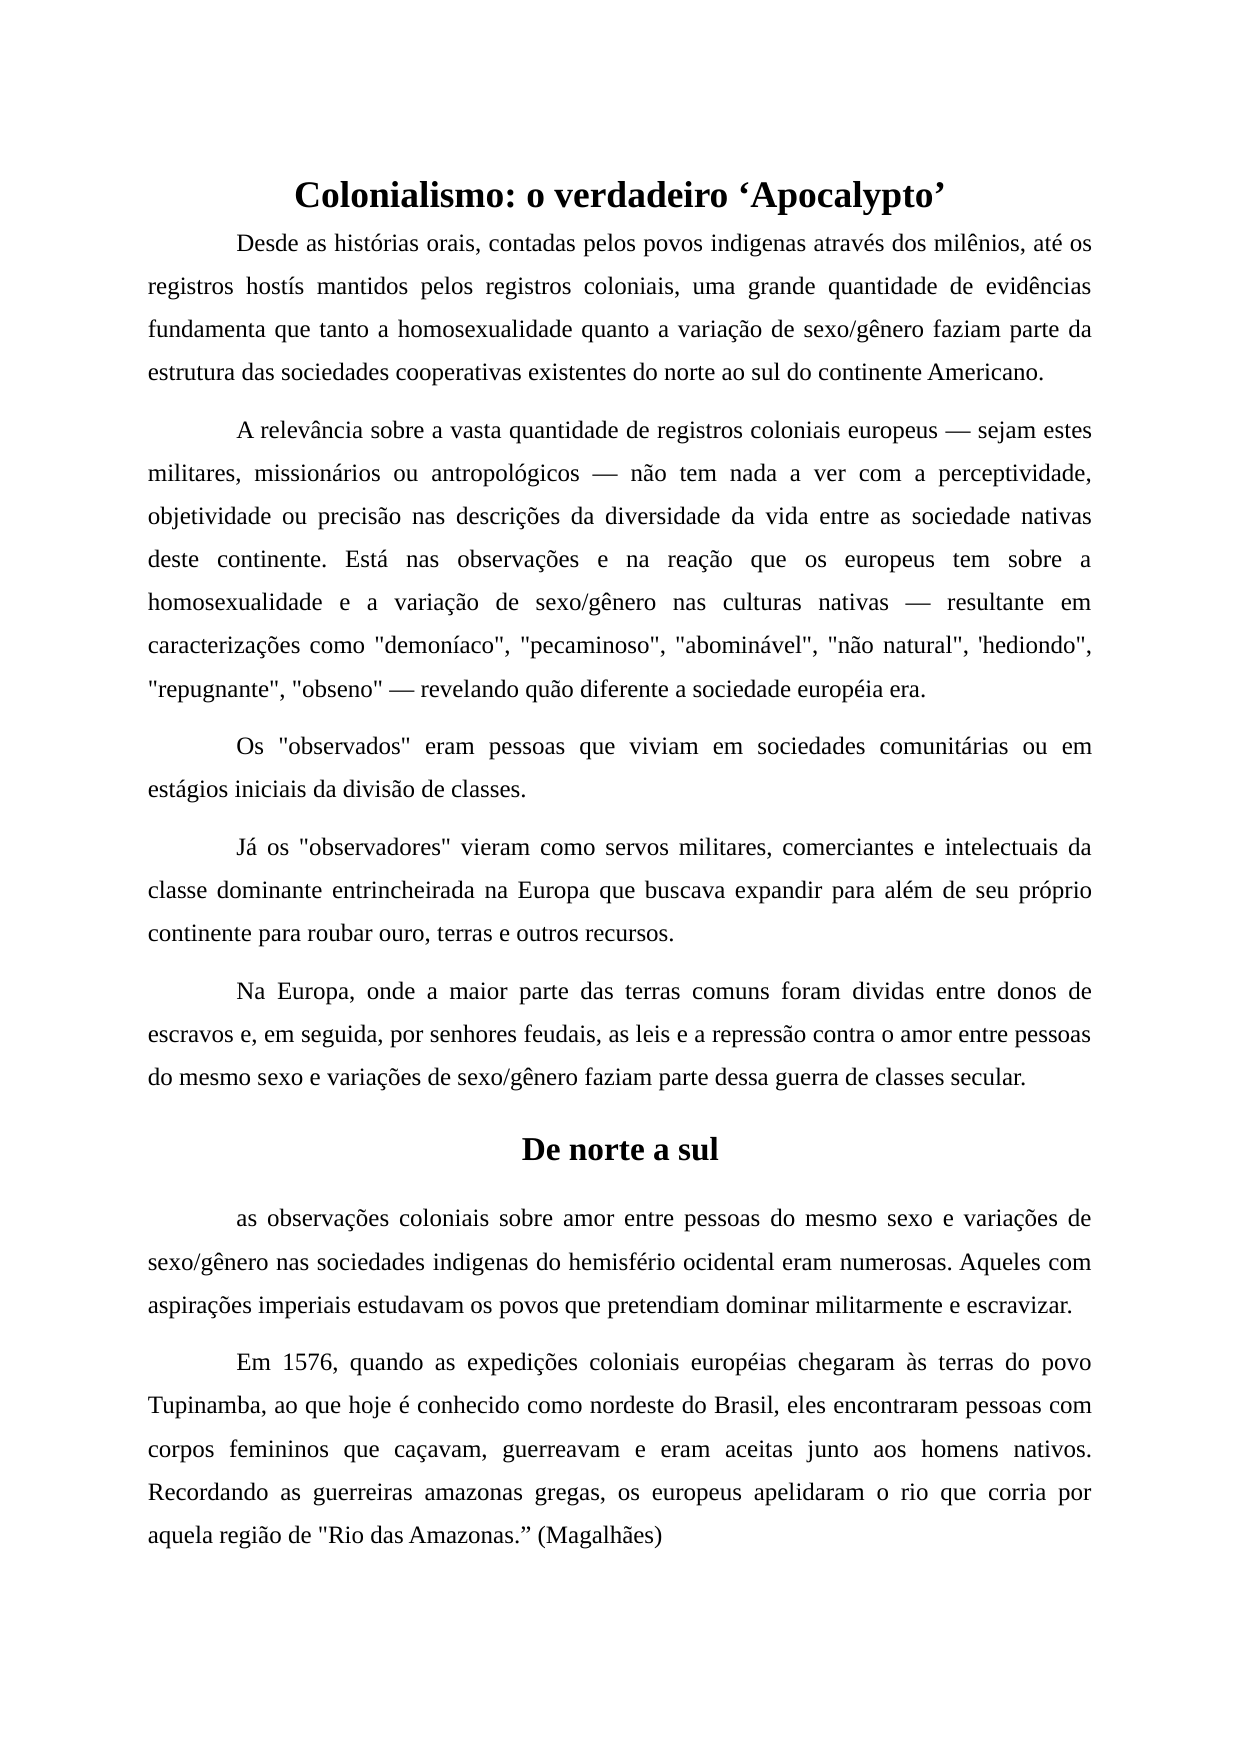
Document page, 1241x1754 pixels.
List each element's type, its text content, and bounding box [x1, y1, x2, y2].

subtitle Colonialismo: o verdadeiro ‘Apocalypto’ [148, 172, 1093, 216]
text Já os "observadores" vieram como servos militares, comerciantes e intelectuais da classe dominante entrincheirada na Europa que buscava expandir para além de seu próprio continente para roubar ouro, terras e outros recursos. [148, 832, 1093, 947]
subtitle De norte a sul [148, 1129, 1093, 1167]
text Na Europa, onde a maior parte das terras comuns foram dividas entre donos de escravos e, em seguida, por senhores feudais, as leis e a repressão contra o amor entre pessoas do mesmo sexo e variações de sexo/gênero faziam parte dessa guerra de classes secular. [148, 976, 1093, 1091]
text Desde as histórias orais, contadas pelos povos indigenas através dos milênios, até os registros hostís mantidos pelos registros coloniais, uma grande quantidade de evidências fundamenta que tanto a homosexualidade quanto a variação de sexo/gênero faziam parte da estrutura das sociedades cooperativas existentes do norte ao sul do continente Americano. [148, 228, 1093, 386]
text Em 1576, quando as expedições coloniais européias chegaram às terras do povo Tupinamba, ao que hoje é conhecido como nordeste do Brasil, eles encontraram pessoas com corpos femininos que caçavam, guerreavam e eram aceitas junto aos homens nativos. Recordando as guerreiras amazonas gregas, os europeus apelidaram o rio que corria por aquela região de "Rio das Amazonas.” (Magalhães) [148, 1347, 1093, 1549]
text Os "observados" eram pessoas que viviam em sociedades comunitárias ou em estágios iniciais da divisão de classes. [148, 731, 1093, 803]
text A relevância sobre a vasta quantidade de registros coloniais europeus — sejam estes militares, missionários ou antropológicos — não tem nada a ver com a perceptividade, objetividade ou precisão nas descrições da diversidade da vida entre as sociedade nativas deste continente. Está nas observações e na reação que os europeus tem sobre a homosexualidade e a variação de sexo/gênero nas culturas nativas — resultante em caracterizações como "demoníaco", "pecaminoso", "abominável", "não natural", 'hediondo", "repugnante", "obseno" — revelando quão diferente a sociedade européia era. [148, 415, 1093, 702]
text as observações coloniais sobre amor entre pessoas do mesmo sexo e variações de sexo/gênero nas sociedades indigenas do hemisfério ocidental eram numerosas. Aqueles com aspirações imperiais estudavam os povos que pretendiam dominar militarmente e escravizar. [148, 1203, 1093, 1318]
